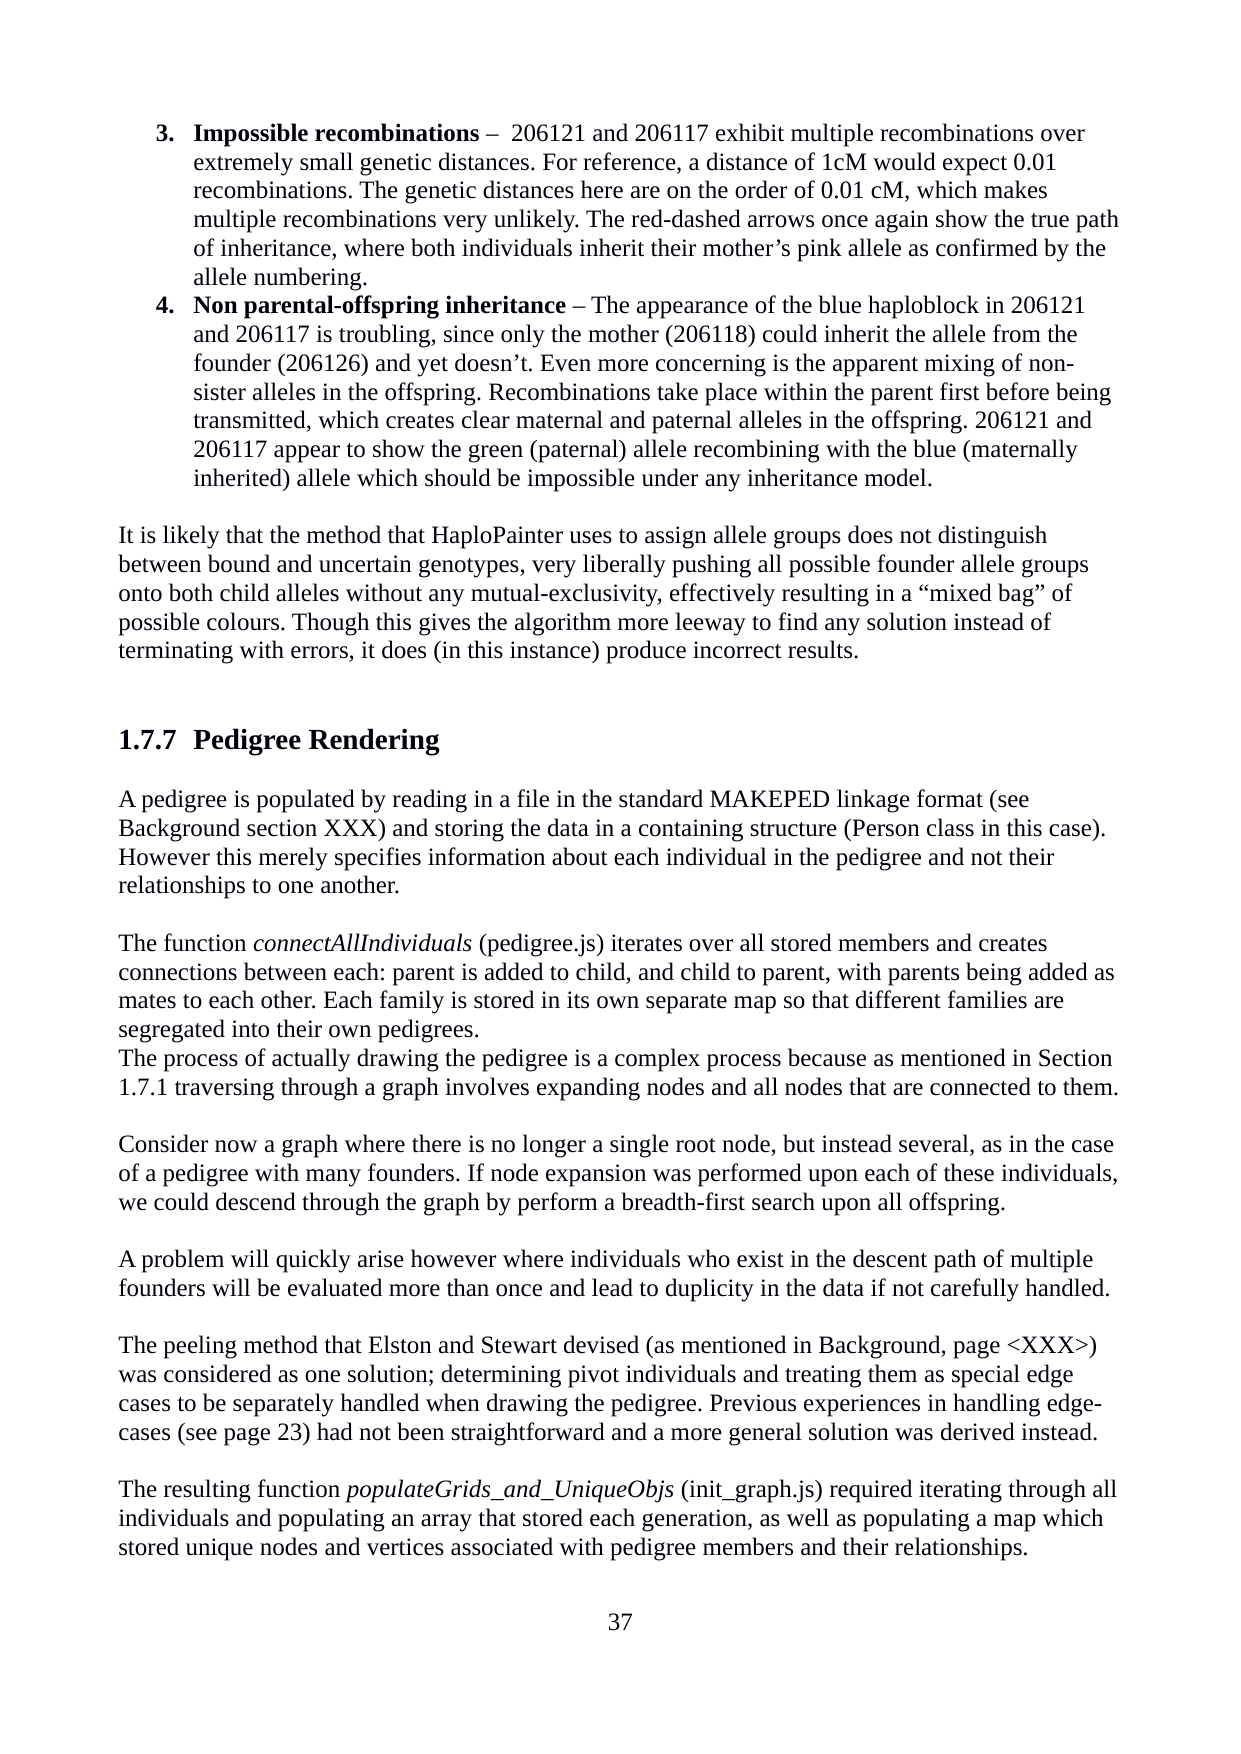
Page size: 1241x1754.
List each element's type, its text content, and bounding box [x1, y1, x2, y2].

list Non parental-offspring inheritance – The appearance of the blue haploblock in 206121 and 206117 is troubling, since only the mother (206118) could inherit the allele from the founder (206126) and yet doesn’t. Even more concerning is the apparent mixing of non-sister alleles in the offspring. Recombinations take place within the parent first before being transmitted, which creates clear maternal and paternal alleles in the offspring. 206121 and 206117 appear to show the green (paternal) allele recombining with the blue (maternally inherited) allele which should be impossible under any inheritance model. [156, 291, 1122, 492]
list Impossible recombinations – 206121 and 206117 exhibit multiple recombinations over extremely small genetic distances. For reference, a distance of 1cM would expect 0.01 recombinations. The genetic distances here are on the order of 0.01 cM, which makes multiple recombinations very unlikely. The red-dashed arrows once again show the true path of inheritance, where both individuals inherit their mother’s pink allele as confirmed by the allele numbering. [156, 118, 1122, 291]
text Consider now a graph where there is no longer a single root node, but instead several, as in the case of a pedigree with many founders. If node expansion was performed upon each of these individuals, we could descend through the graph by perform a breadth-first search upon all offspring. [118, 1129, 1122, 1215]
text The process of actually drawing the pedigree is a complex process because as mentioned in Section 1.7.1 traversing through a graph involves expanding nodes and all nodes that are connected to them. [118, 1043, 1122, 1100]
text A problem will quickly arise however where individuals who exist in the descent path of multiple founders will be evaluated more than once and lead to duplicity in the data if not carefully handled. [118, 1244, 1122, 1302]
subtitle Pedigree Rendering [118, 722, 1122, 755]
text The resulting function populateGrids_and_UniqueObjs (init_graph.js) required iterating through all individuals and populating an array that stored each generation, as well as populating a map which stored unique nodes and vertices associated with pedigree members and their relationships. [118, 1474, 1122, 1560]
text The peeling method that Elston and Stewart devised (as mentioned in Background, page <XXX>) was considered as one solution; determining pivot individuals and treating them as special edge cases to be separately handled when drawing the pedigree. Previous experiences in handling edge-cases (see page 27) had not been straightforward and a more general solution was derived instead. [118, 1330, 1122, 1445]
text The function connectAllIndividuals (pedigree.js) iterates over all stored members and creates connections between each: parent is added to child, and child to parent, with parents being added as mates to each other. Each family is stored in its own separate map so that different families are segregated into their own pedigrees. [118, 928, 1122, 1043]
text A pedigree is populated by reading in a file in the standard MAKEPED linkage format (see Background section XXX) and storing the data in a containing structure (Person class in this case). However this merely specifies information about each individual in the pedigree and not their relationships to one another. [118, 784, 1122, 899]
text It is likely that the method that HaploPainter uses to assign allele groups does not distinguish between bound and uncertain genotypes, very liberally pushing all possible founder allele groups onto both child alleles without any mutual-exclusivity, effectively resulting in a “mixed bag” of possible colours. Though this gives the algorithm more leeway to find any solution instead of terminating with errors, it does (in this instance) produce incorrect results. [118, 521, 1122, 664]
